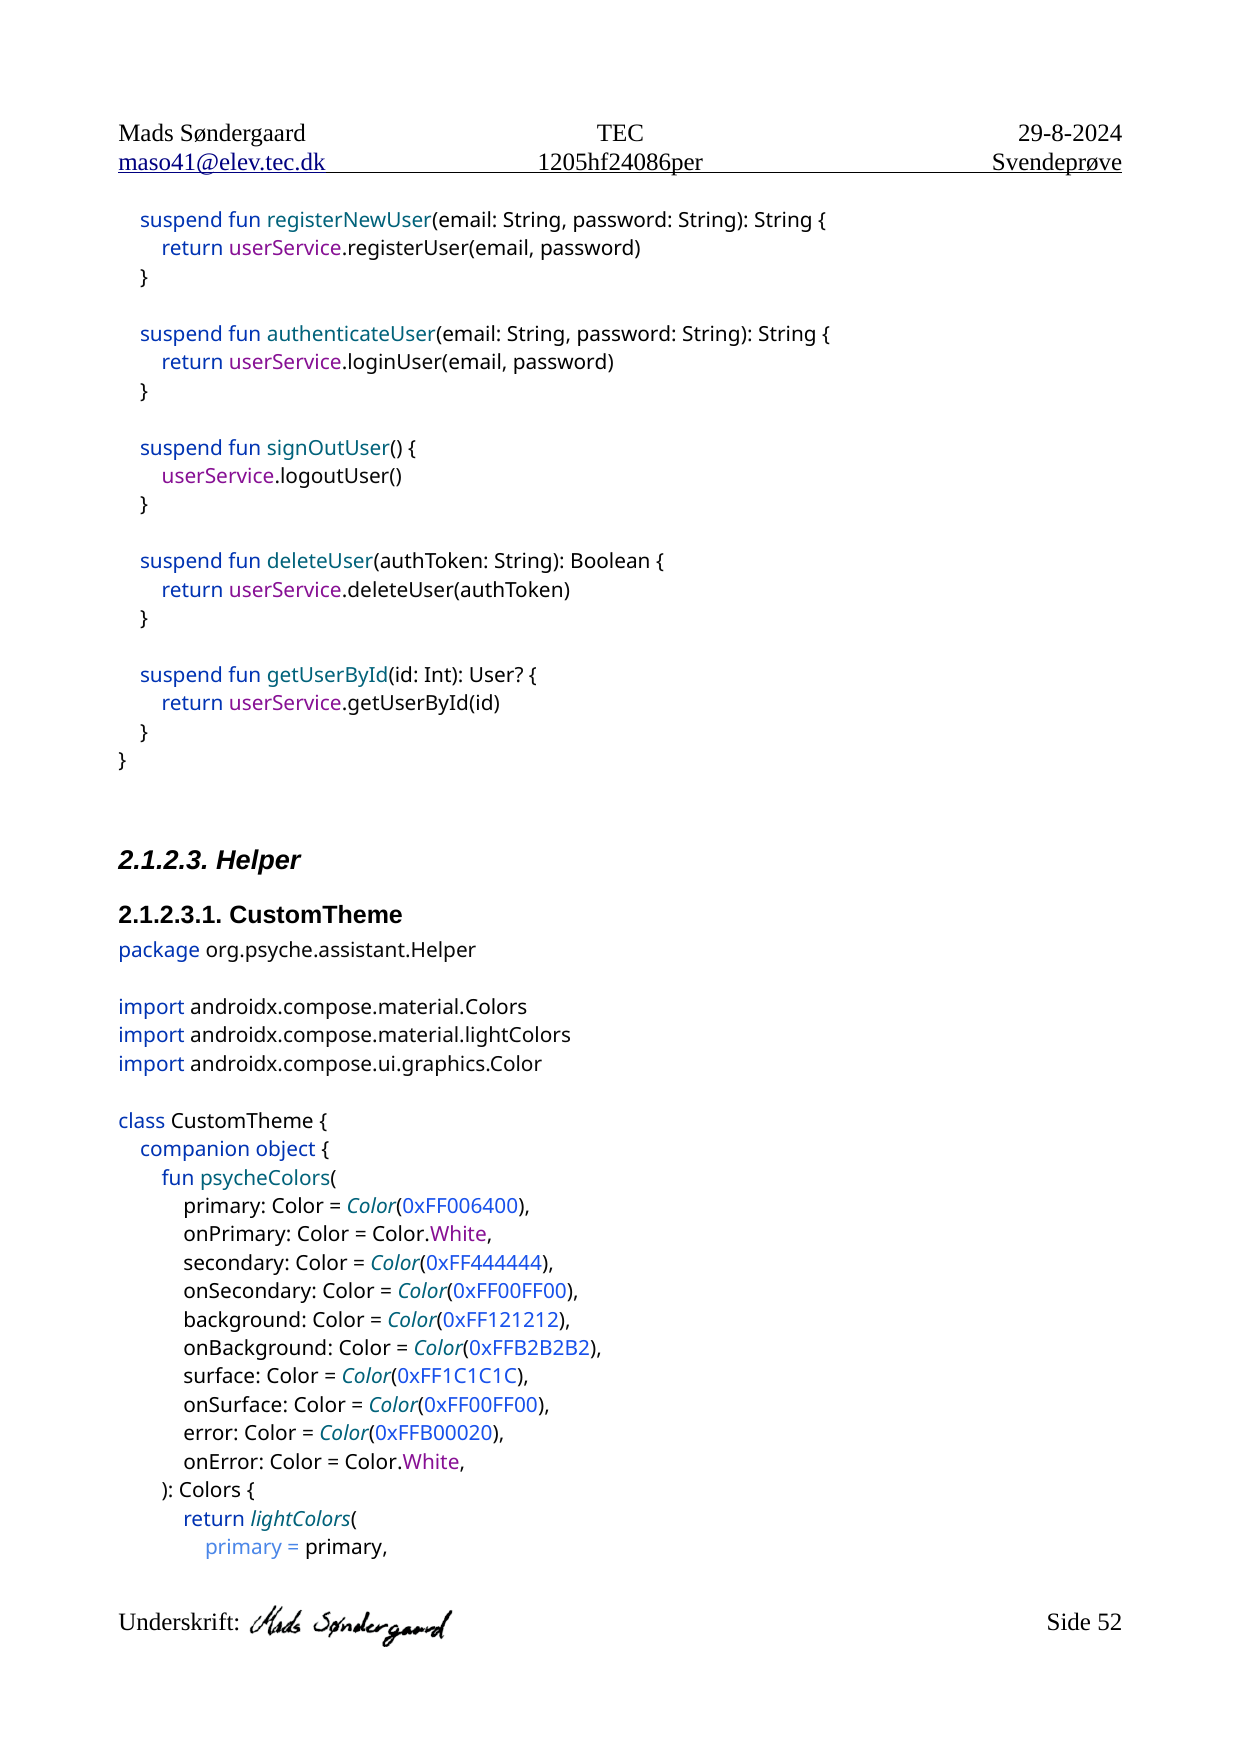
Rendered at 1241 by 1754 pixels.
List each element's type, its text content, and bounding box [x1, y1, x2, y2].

subtitle 2.1.2.3.1. CustomTheme [118, 900, 1122, 929]
subtitle 2.1.2.3. Helper [118, 844, 1122, 875]
picture [244, 1600, 458, 1647]
text package org.psyche.assistant.Helper import androidx.compose.material.Colors import androidx.compose.material.lightColors import androidx.compose.ui.graphics.Color class CustomTheme { companion object { fun psycheColors( primary: Color = Color(0xFF006400), onPrimary: Color = Color.White, secondary: Color = Color(0xFF444444), onSecondary: Color = Color(0xFF00FF00), background: Color = Color(0xFF121212), onBackground: Color = Color(0xFFB2B2B2), surface: Color = Color(0xFF1C1C1C), onSurface: Color = Color(0xFF00FF00), error: Color = Color(0xFFB00020), onError: Color = Color.White, ): Colors { return lightColors( primary = primary, [118, 935, 1122, 1561]
text suspend fun registerNewUser(email: String, password: String): String { return userService.registerUser(email, password) } suspend fun authenticateUser(email: String, password: String): String { return userService.loginUser(email, password) } suspend fun signOutUser() { userService.logoutUser() } suspend fun deleteUser(authToken: String): Boolean { return userService.deleteUser(authToken) } suspend fun getUserById(id: Int): User? { return userService.getUserById(id) } } [118, 205, 1122, 803]
